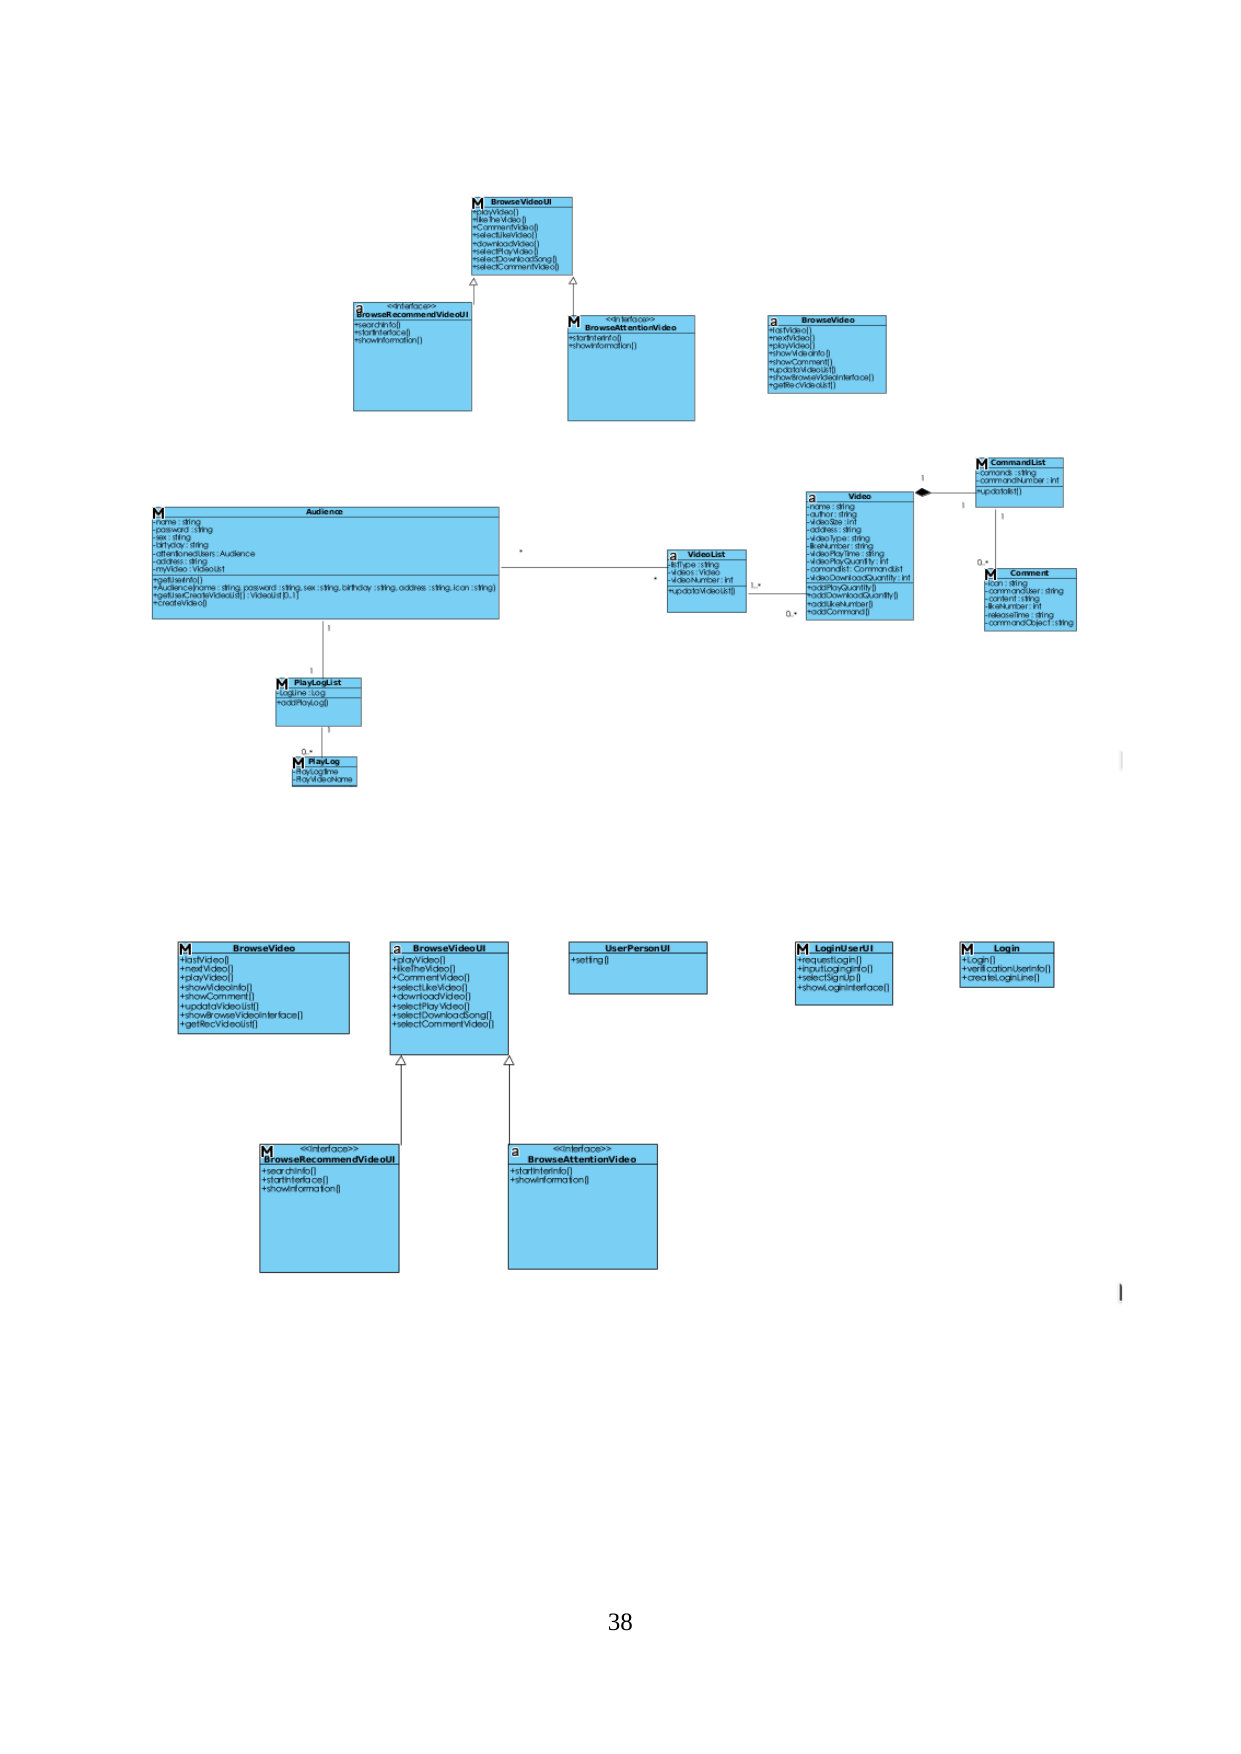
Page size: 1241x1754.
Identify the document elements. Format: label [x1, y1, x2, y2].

picture [118, 894, 1123, 1314]
picture [118, 187, 1123, 809]
